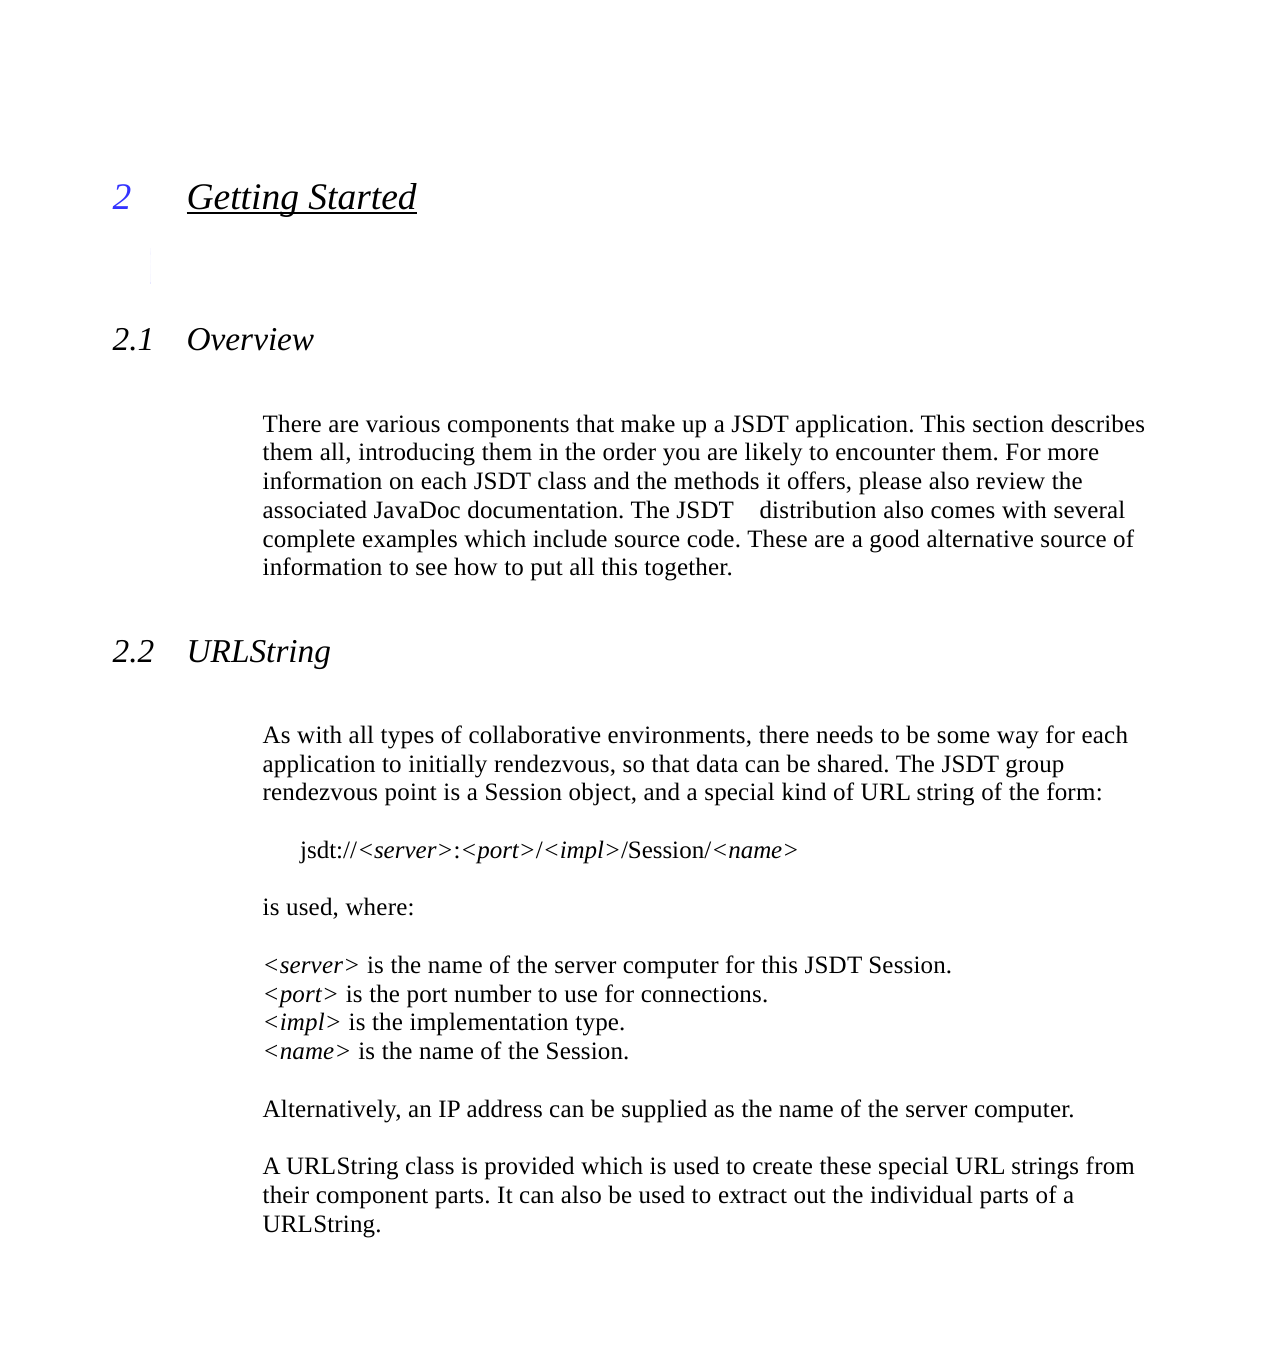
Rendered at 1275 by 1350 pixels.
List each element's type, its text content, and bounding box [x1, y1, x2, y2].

text <server> is the name of the server computer for this JSDT Session. [262, 950, 1162, 979]
text A URLString class is provided which is used to create these special URL strings from their component parts. It can also be used to extract out the individual parts of a URLString. [262, 1151, 1162, 1237]
text <port> is the port number to use for connections. [262, 979, 1162, 1007]
text <impl> is the implementation type. [262, 1007, 1162, 1036]
text There are various components that make up a JSDT application. This section describes them all, introducing them in the order you are likely to encounter them. For more information on each JSDT class and the methods it offers, please also review the associated JavaDoc documentation. The JSDT distribution also comes with several complete examples which include source code. These are a good alternative source of information to see how to put all this together. [262, 409, 1162, 581]
subtitle 2.1 Overview [112, 319, 1162, 358]
subtitle 2.2 URLString [112, 631, 1162, 669]
text Alternatively, an IP address can be supplied as the name of the server computer. [262, 1094, 1162, 1122]
text jsdt://<server>:<port>/<impl>/Session/<name> [262, 835, 1162, 864]
text is used, where: [262, 892, 1162, 921]
text <name> is the name of the Session. [262, 1036, 1162, 1065]
text As with all types of collaborative environments, there needs to be some way for each application to initially rendezvous, so that data can be shared. The JSDT group rendezvous point is a Session object, and a special kind of URL string of the form: [262, 720, 1162, 806]
subtitle 2 Getting Started [112, 175, 1162, 218]
